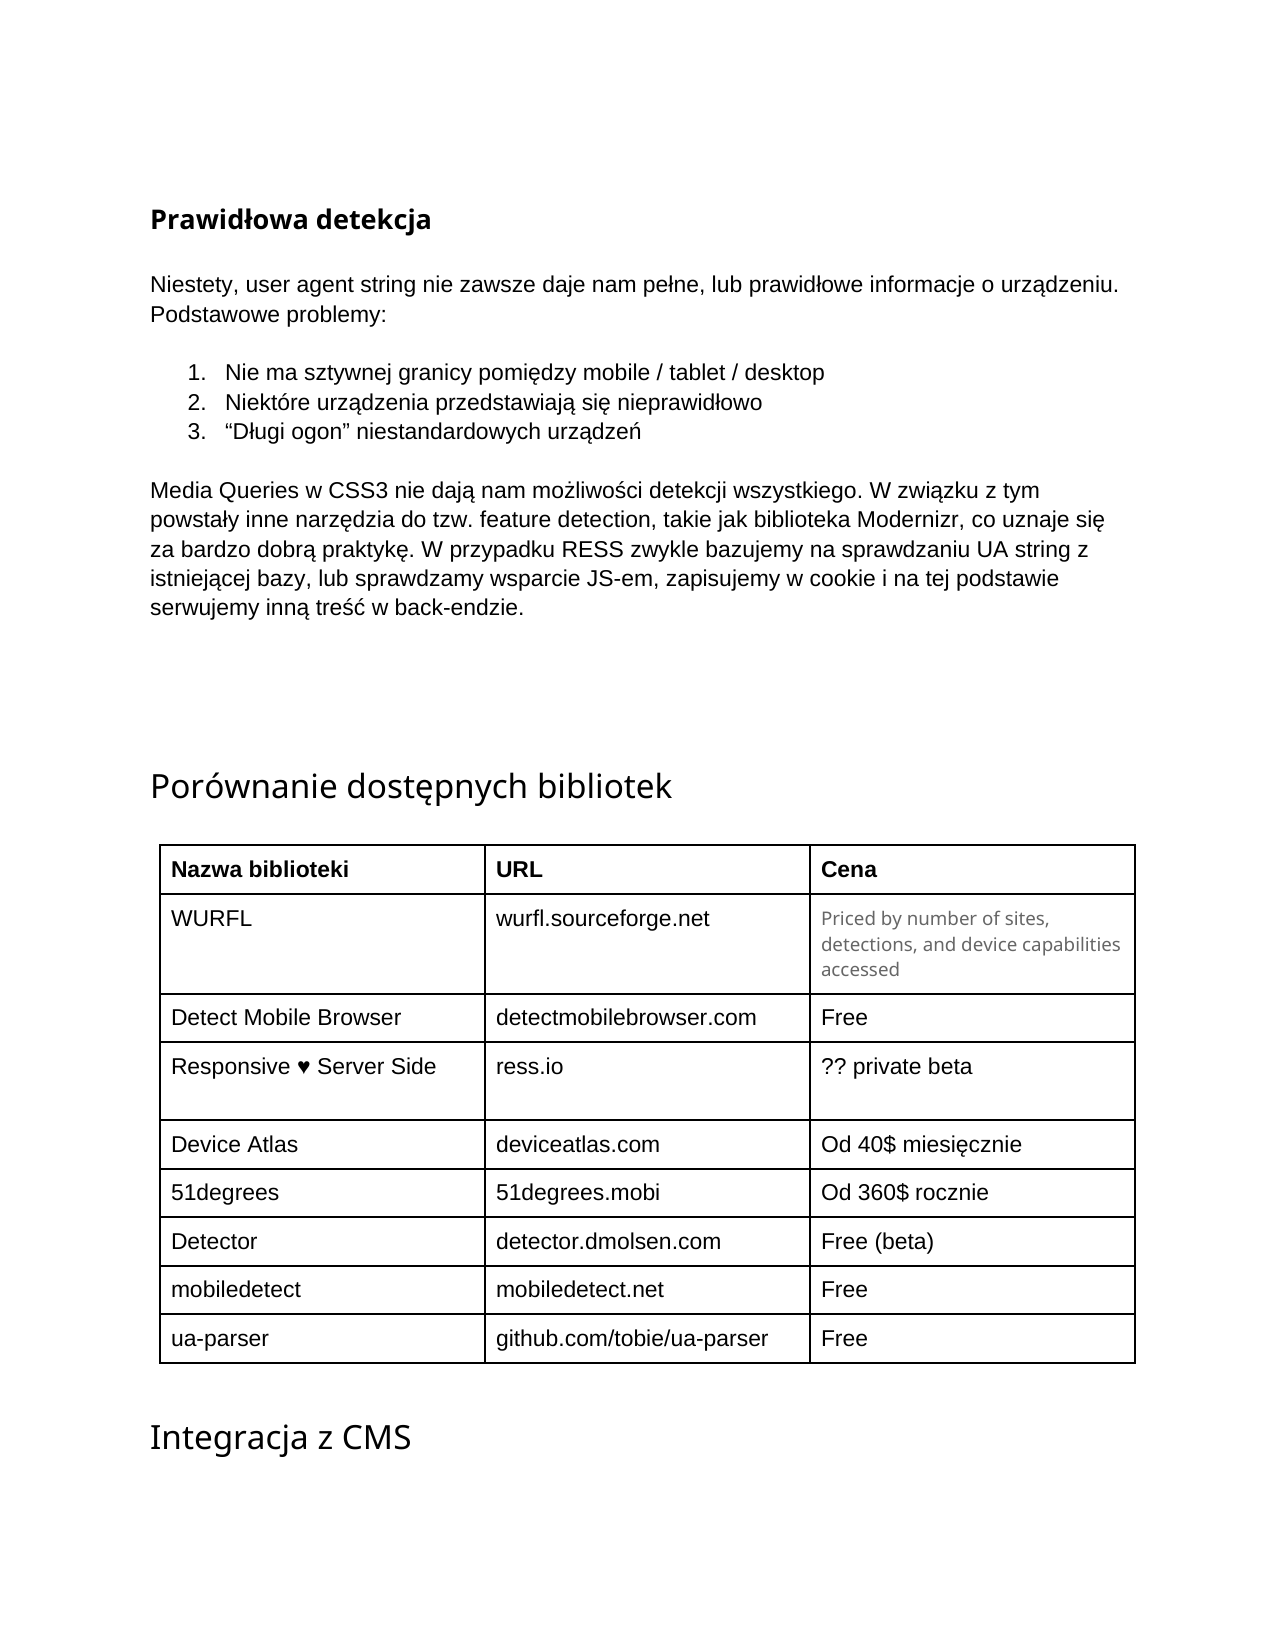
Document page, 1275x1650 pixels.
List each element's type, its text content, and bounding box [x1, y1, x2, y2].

list Niektóre urządzenia przedstawiają się nieprawidłowo [187, 389, 1125, 415]
table_cell WURFL [161, 895, 484, 992]
table_cell Od 40$ miesięcznie [811, 1121, 1134, 1167]
table_cell Od 360$ rocznie [811, 1170, 1134, 1216]
table_cell Free [811, 995, 1134, 1041]
table_header Cena [811, 846, 1134, 893]
table_cell 51degrees.mobi [486, 1170, 809, 1216]
table_cell ress.io [486, 1043, 809, 1119]
table_cell Responsive ♥ Server Side [161, 1043, 484, 1119]
table_cell Free [811, 1267, 1134, 1313]
table_header Nazwa biblioteki [161, 846, 484, 893]
subtitle Prawidłowa detekcja [150, 200, 1125, 237]
table_header URL [486, 846, 809, 893]
table_cell detectmobilebrowser.com [486, 995, 809, 1041]
subtitle Integracja z CMS [150, 1414, 1125, 1459]
table_cell mobiledetect.net [486, 1267, 809, 1313]
table_cell wurfl.sourceforge.net [486, 895, 809, 992]
table_cell ua-parser [161, 1315, 484, 1362]
table_cell Priced by number of sites, detections, and device capabilities accessed [811, 895, 1134, 992]
table_cell detector.dmolsen.com [486, 1218, 809, 1264]
table_cell github.com/tobie/ua-parser [486, 1315, 809, 1362]
table_cell Free [811, 1315, 1134, 1362]
list “Długi ogon” niestandardowych urządzeń [187, 419, 1125, 444]
table_cell Detect Mobile Browser [161, 995, 484, 1041]
table_cell Detector [161, 1218, 484, 1264]
text Niestety, user agent string nie zawsze daje nam pełne, lub prawidłowe informacje o urządzeniu. Podstawowe problemy: [150, 272, 1125, 327]
list Nie ma sztywnej granicy pomiędzy mobile / tablet / desktop [187, 360, 1125, 386]
text Media Queries w CSS3 nie dają nam możliwości detekcji wszystkiego. W związku z tym powstały inne narzędzia do tzw. feature detection, takie jak biblioteka Modernizr, co uznaje się za bardzo dobrą praktykę. W przypadku RESS zwykle bazujemy na sprawdzaniu UA string z istniejącej bazy, lub sprawdzamy wsparcie JS-em, zapisujemy w cookie i na tej podstawie serwujemy inną treść w back-endzie. [150, 478, 1125, 621]
table_cell deviceatlas.com [486, 1121, 809, 1167]
table_cell Device Atlas [161, 1121, 484, 1167]
subtitle Porównanie dostępnych bibliotek [150, 763, 1125, 808]
table_cell ?? private beta [811, 1043, 1134, 1119]
table_cell mobiledetect [161, 1267, 484, 1313]
table_cell 51degrees [161, 1170, 484, 1216]
table_cell Free (beta) [811, 1218, 1134, 1264]
